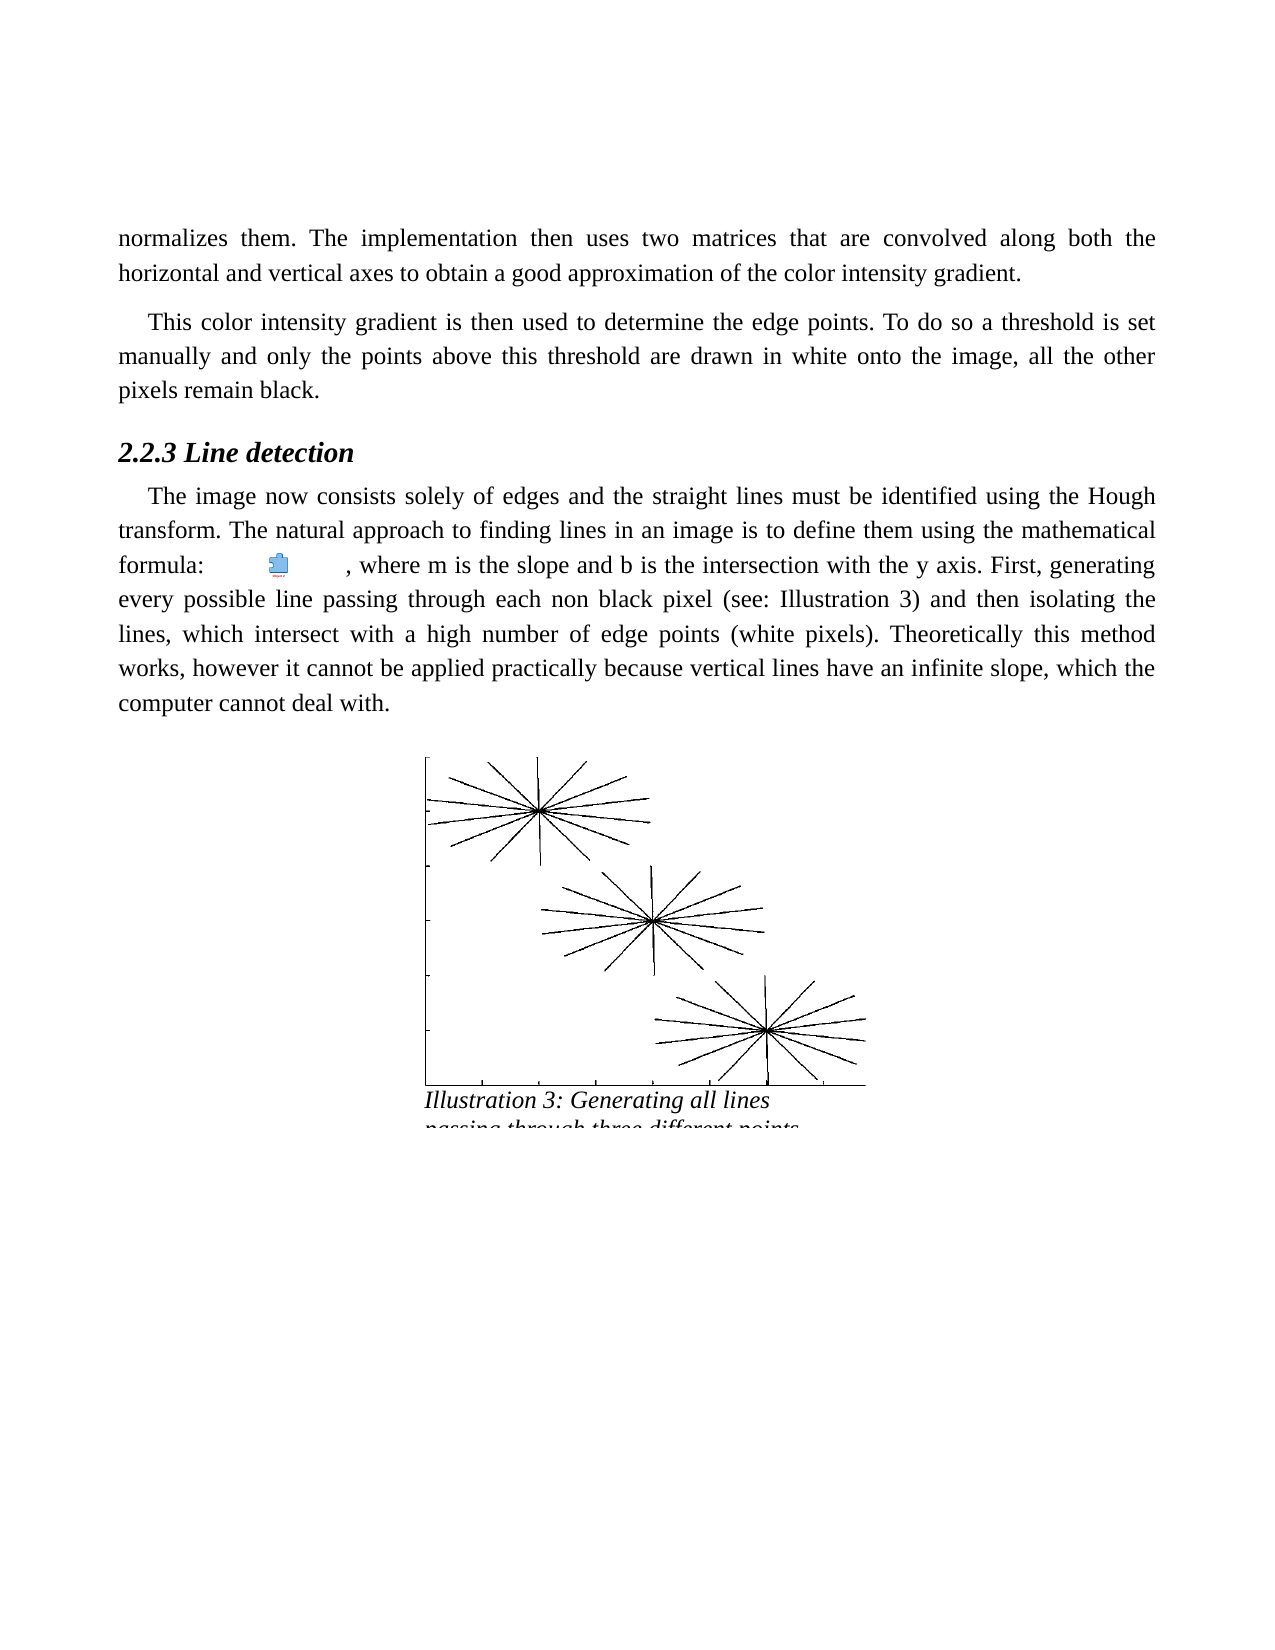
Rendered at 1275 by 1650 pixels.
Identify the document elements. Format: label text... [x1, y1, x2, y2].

picture [424, 757, 866, 1086]
text The image now consists solely of edges and the straight lines must be identified using the Hough transform. The natural approach to finding lines in an image is to define them using the mathematical formula: , where m is the slope and b is the intersection with the y axis. First, generating every possible line passing through each non black pixel (see: Illustration 3) and then isolating the lines, which intersect with a high number of edge points (white pixels). Theoretically this method works, however it cannot be applied practically because vertical lines have an infinite slope, which the computer cannot deal with. [118, 481, 1157, 717]
text normalizes them. The implementation then uses two matrices that are convolved along both the horizontal and vertical axes to obtain a good approximation of the color intensity gradient. [118, 223, 1157, 286]
subtitle 2.2.3 Line detection [118, 435, 1157, 469]
text This color intensity gradient is then used to determine the edge points. To do so a threshold is set manually and only the points above this threshold are drawn in white onto the image, all the other pixels remain black. [118, 307, 1157, 404]
text Illustration 3: Generating all lines passing through three different points [424, 1086, 851, 1128]
